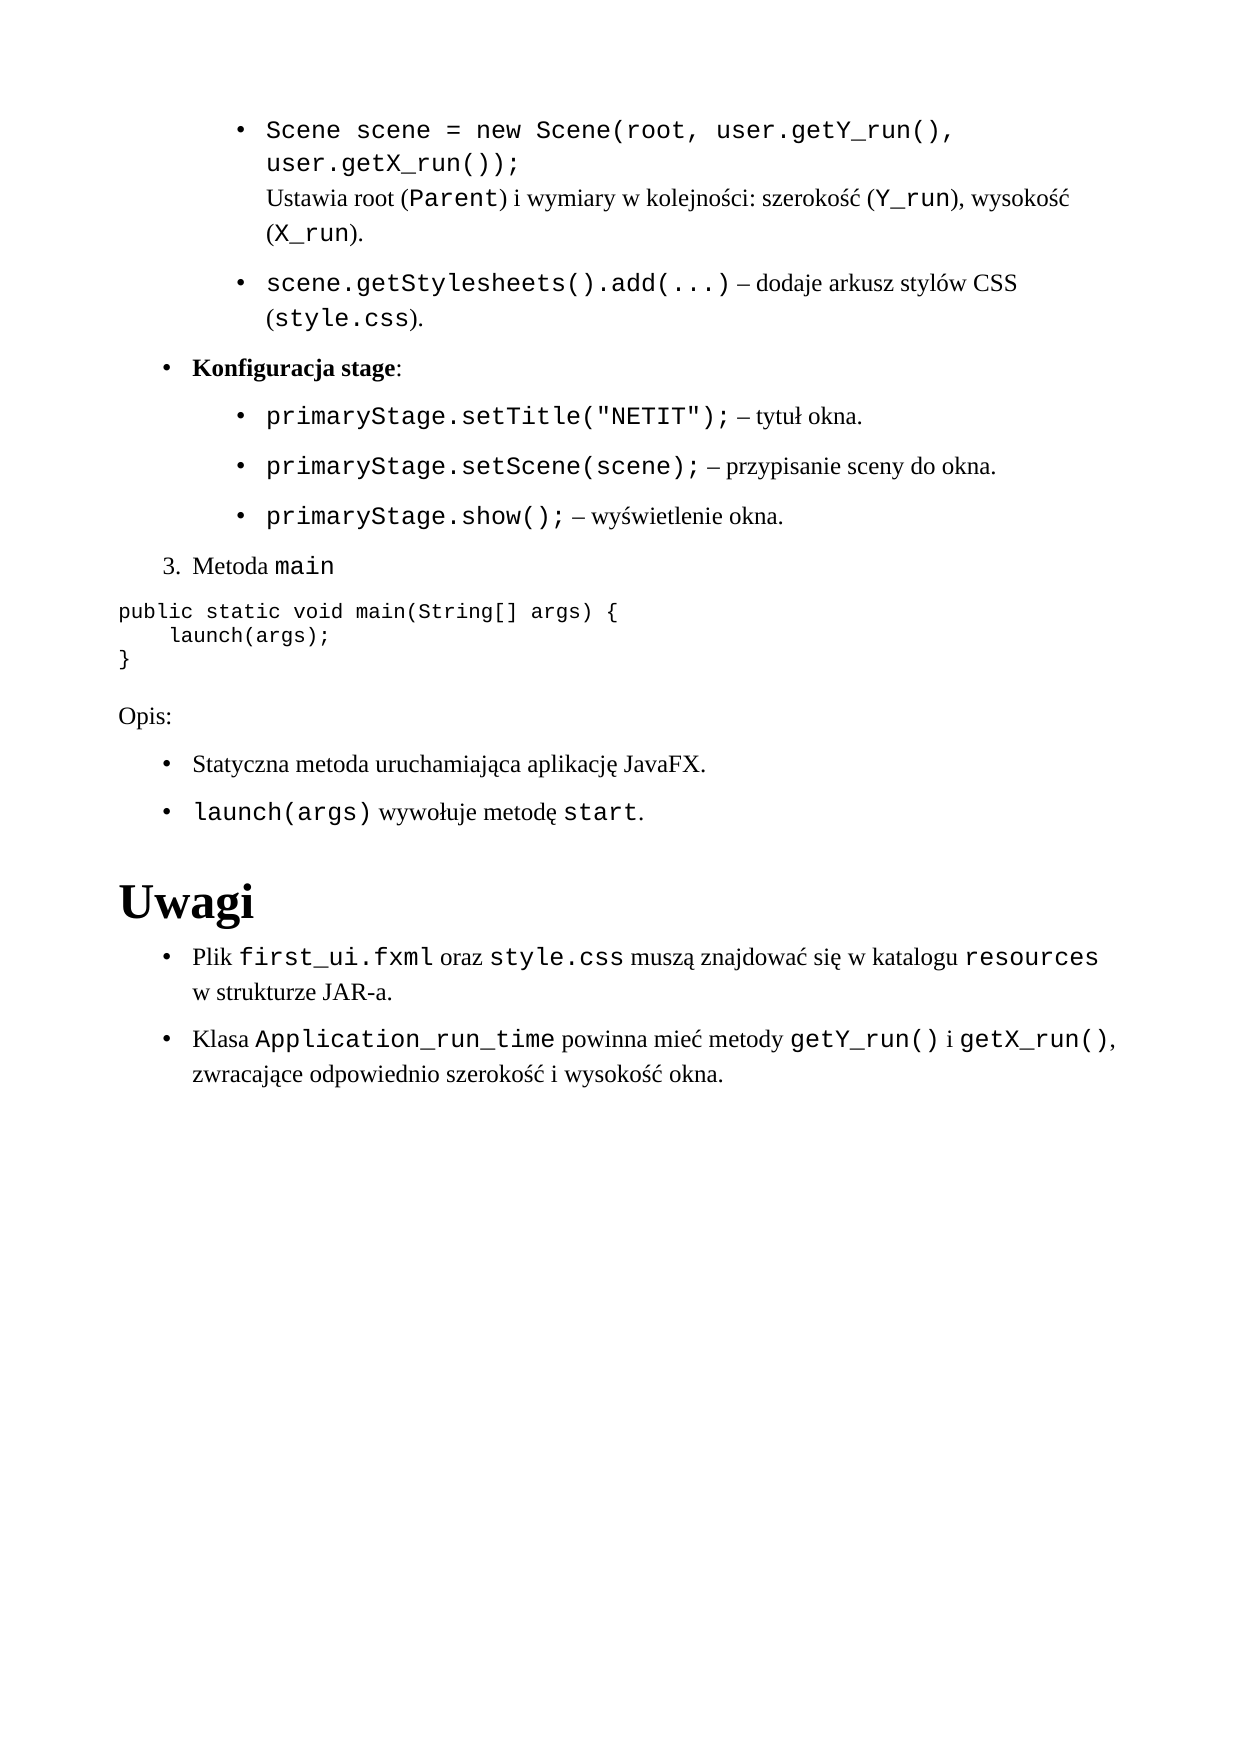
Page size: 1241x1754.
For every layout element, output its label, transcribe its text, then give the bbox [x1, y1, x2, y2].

list Scene scene = new Scene(root, user.getY_run(), user.getX_run()); Ustawia root (Parent) i wymiary w kolejności: szerokość (Y_run), wysokość (X_run). [236, 118, 1122, 249]
text } [118, 648, 1122, 672]
list primaryStage.show(); – wyświetlenie okna. [236, 501, 1122, 532]
text Opis: [118, 701, 1122, 730]
list primaryStage.setScene(scene); – przypisanie sceny do okna. [236, 451, 1122, 482]
list Konfiguracja stage: [162, 353, 1122, 382]
list Statyczna metoda uruchamiająca aplikację JavaFX. [162, 749, 1122, 778]
subtitle Uwagi [118, 872, 1122, 929]
list launch(args) wywołuje metodę start. [162, 797, 1122, 827]
list primaryStage.setTitle("NETIT"); – tytuł okna. [236, 401, 1122, 432]
list Plik first_ui.fxml oraz style.css muszą znajdować się w katalogu resources w strukturze JAR-a. [162, 942, 1122, 1006]
text launch(args); [118, 625, 1122, 648]
list Klasa Application_run_time powinna mieć metody getY_run() i getX_run(), zwracające odpowiednio szerokość i wysokość okna. [162, 1024, 1122, 1088]
list scene.getStylesheets().add(...) – dodaje arkusz stylów CSS (style.css). [236, 268, 1122, 334]
text public static void main(String[] args) { [118, 601, 1122, 625]
list Metoda main [162, 551, 1122, 582]
